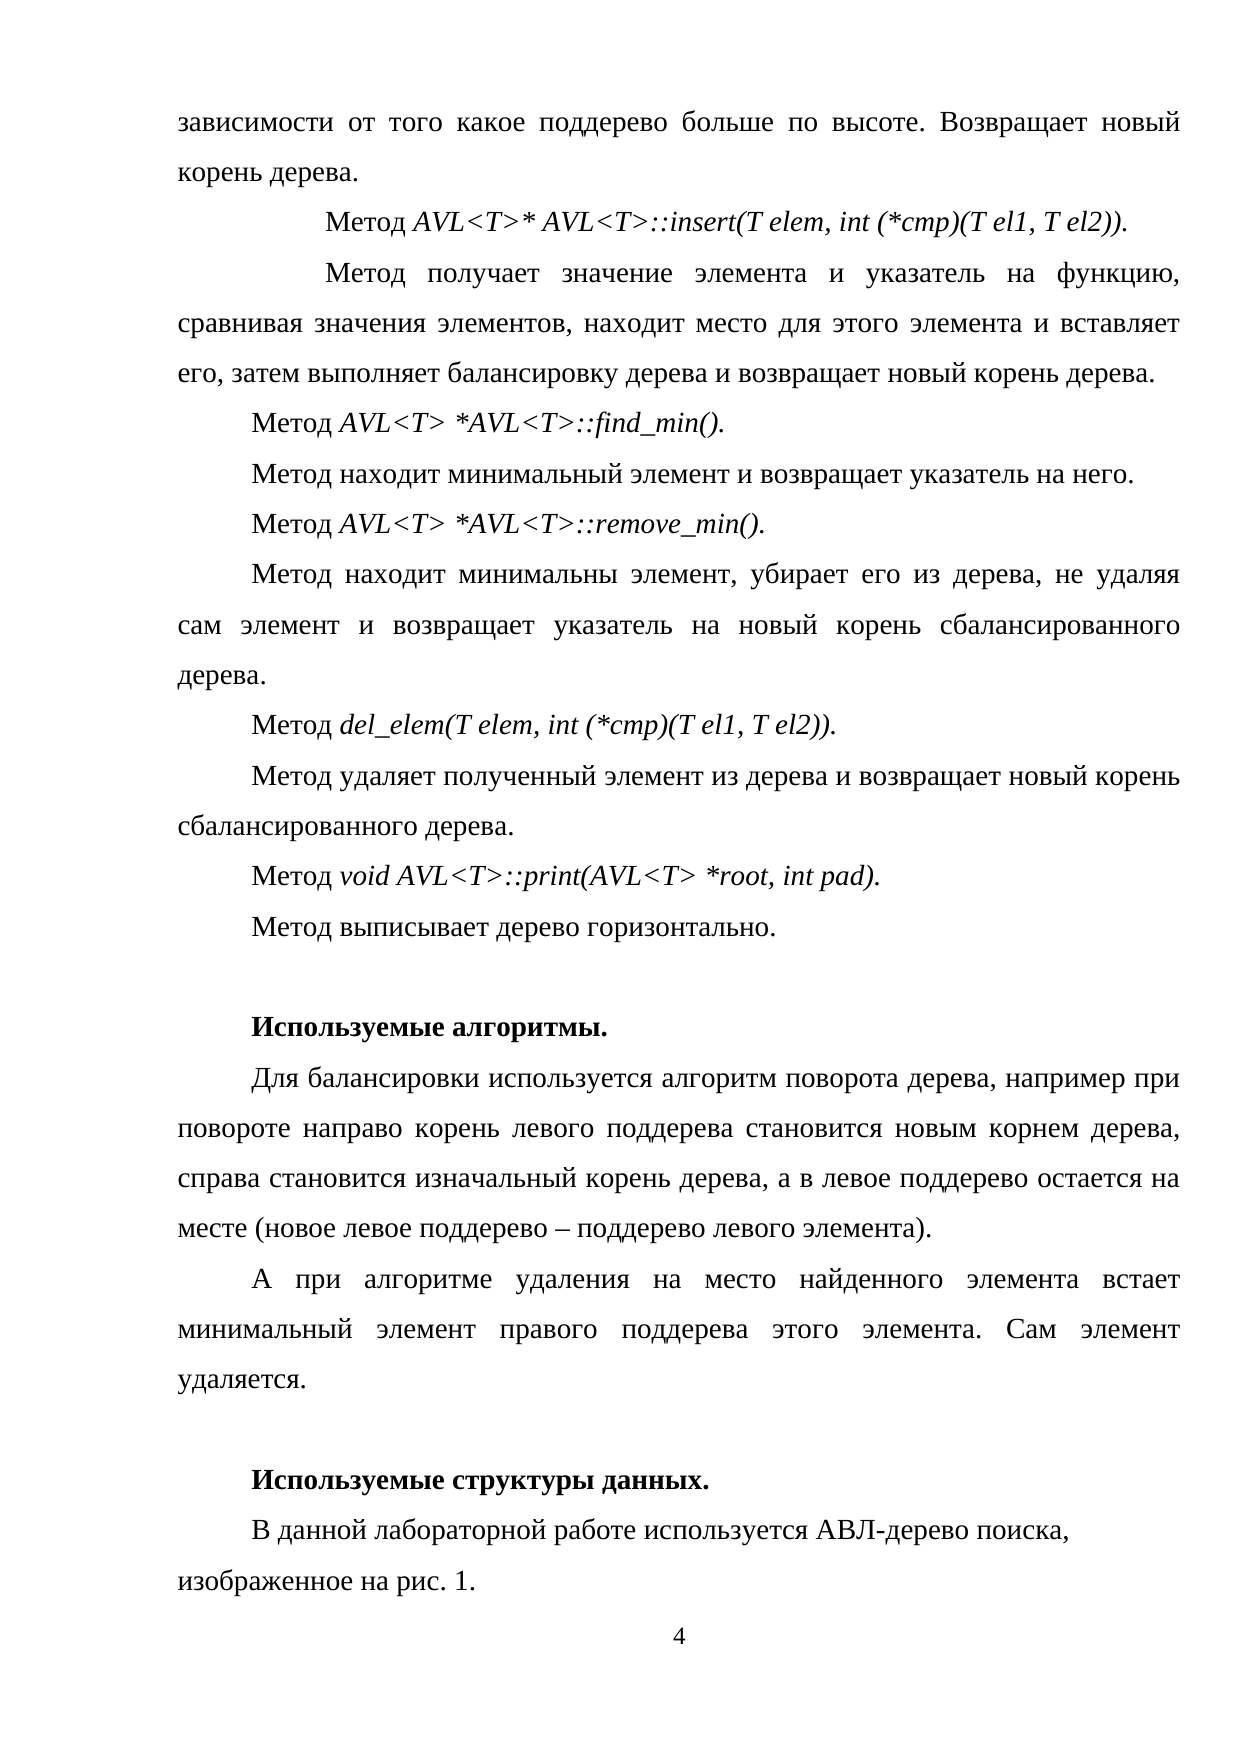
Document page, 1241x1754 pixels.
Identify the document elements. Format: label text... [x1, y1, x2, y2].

text Для балансировки используется алгоритм поворота дерева, например при повороте направо корень левого поддерева становится новым корнем дерева, справа становится изначальный корень дерева, а в левое поддерево остается на месте (новое левое поддерево – поддерево левого элемента). [177, 1060, 1181, 1244]
text Метод удаляет полученный элемент из дерева и возвращает новый корень сбалансированного дерева. [177, 758, 1181, 842]
text Метод выписывает дерево горизонтально. [177, 909, 1181, 942]
text Метод получает значение элемента и указатель на функцию, сравнивая значения элементов, находит место для этого элемента и вставляет его, затем выполняет балансировку дерева и возвращает новый корень дерева. [177, 255, 1181, 389]
text Метод находит минимальны элемент, убирает его из дерева, не удаляя сам элемент и возвращает указатель на новый корень сбалансированного дерева. [177, 557, 1181, 691]
text Метод void AVL<T>::print(AVL<T> *root, int pad). [177, 858, 1181, 892]
text Метод del_elem(T elem, int (*cmp)(T el1, T el2)). [177, 707, 1181, 741]
text Метод находит минимальный элемент и возвращает указатель на него. [177, 456, 1181, 489]
text В данной лабораторной работе используется АВЛ-дерево поиска, изображенное на рис. 1. [177, 1512, 1181, 1596]
text Метод AVL<T>* AVL<T>::insert(T elem, int (*cmp)(T el1, T el2)). [177, 204, 1181, 238]
text зависимости от того какое поддерево больше по высоте. Возвращает новый корень дерева. [177, 104, 1181, 188]
text Используемые алгоритмы. [177, 1009, 1181, 1043]
text А при алгоритме удаления на место найденного элемента встает минимальный элемент правого поддерева этого элемента. Сам элемент удаляется. [177, 1261, 1181, 1395]
text Метод AVL<T> *AVL<T>::find_min(). [177, 406, 1181, 439]
text Используемые структуры данных. [177, 1462, 1181, 1496]
text Метод AVL<T> *AVL<T>::remove_min(). [177, 506, 1181, 540]
